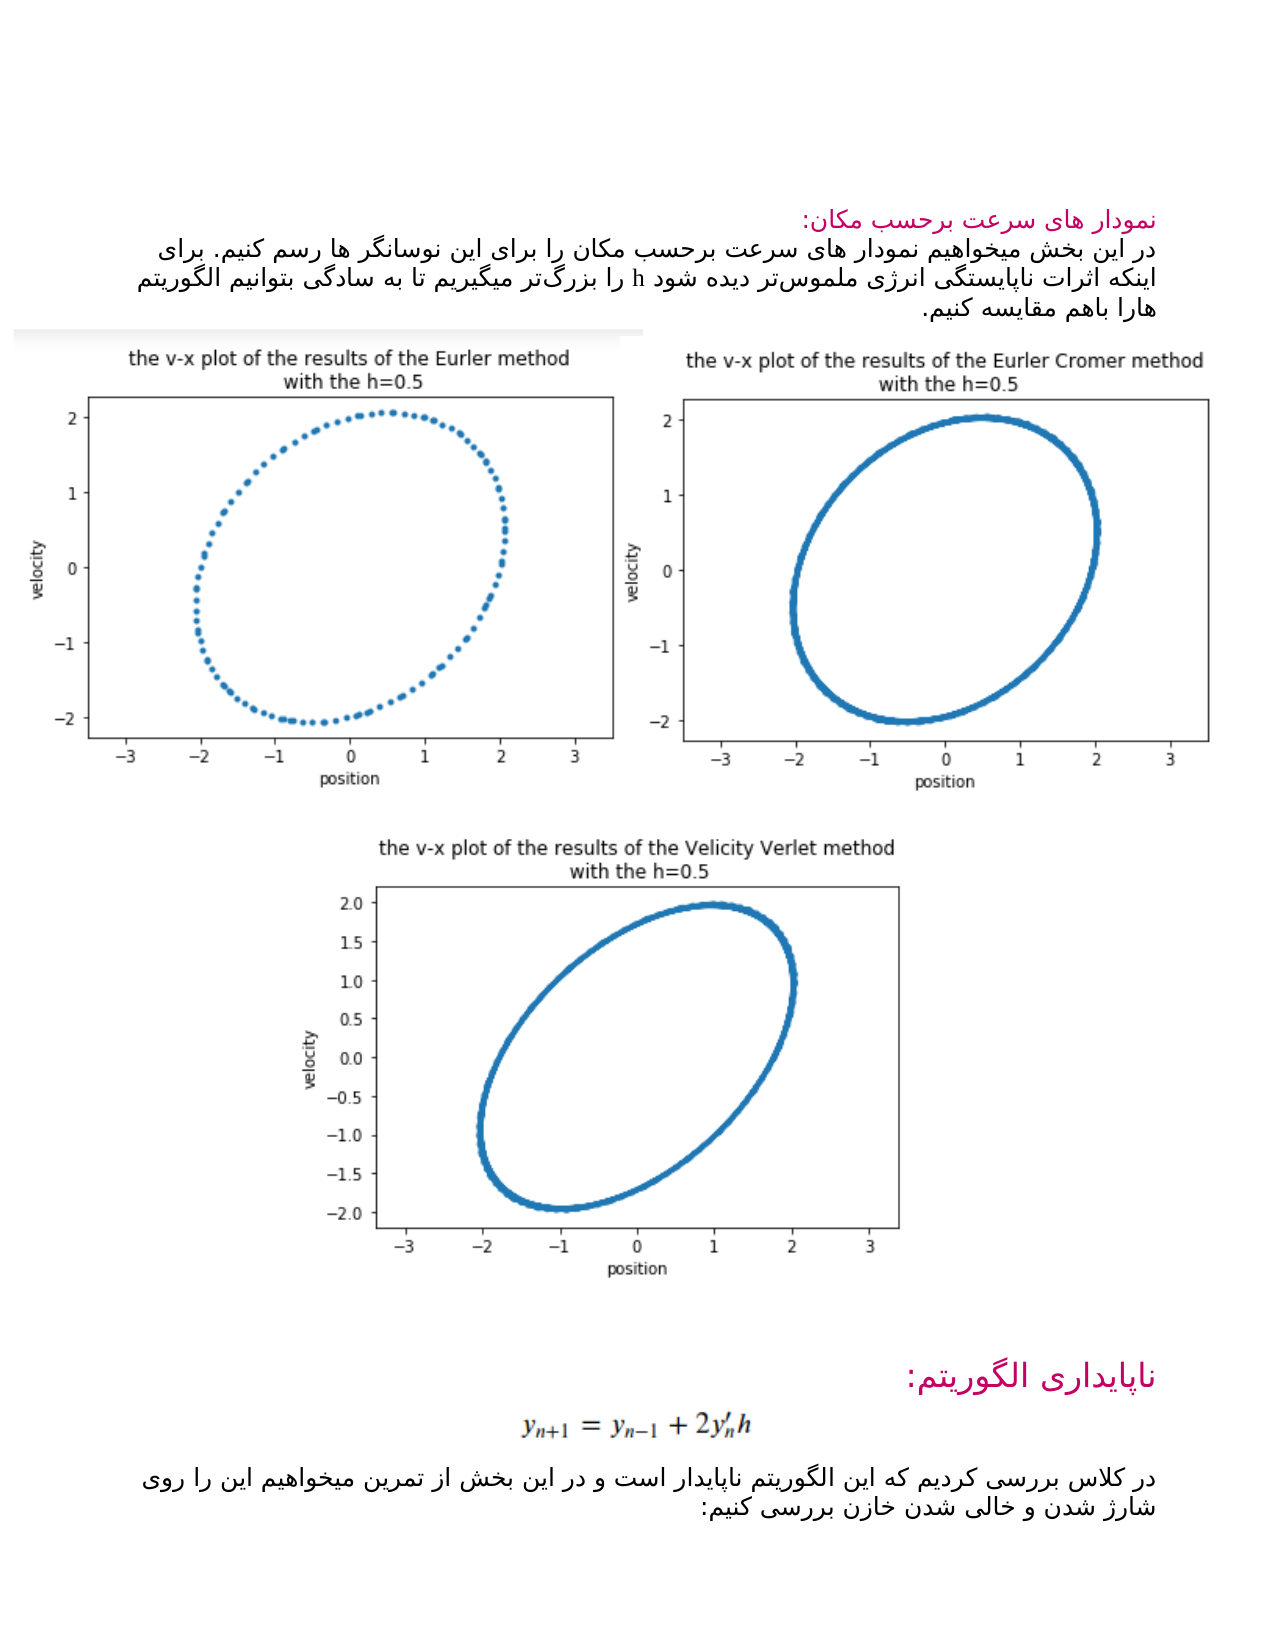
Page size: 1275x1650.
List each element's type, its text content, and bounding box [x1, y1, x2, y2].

text در این بخش میخواهیم نمودار های سرعت برحسب مکان را برای این نوسانگر ها رسم کنیم. برای اینکه اثرات ناپایستگی انرژی ملموس‌تر دیده شود h را بزرگ‌تر میگیریم تا به سادگی بتوانیم الگوریتم هارا باهم مقایسه کنیم. [118, 234, 1157, 322]
text در کلاس بررسی کردیم که این الگوریتم ناپایدار است و در این بخش از تمرین میخواهیم این را روی شارژ شدن و خالی شدن خازن بررسی کنیم: [118, 1463, 1157, 1521]
text نمودار های سرعت برحسب مکان: [118, 205, 1157, 234]
picture [13, 328, 1241, 805]
picture [290, 827, 947, 1292]
picture [507, 1395, 768, 1449]
text ناپایداری الگوریتم: [118, 1357, 1157, 1396]
